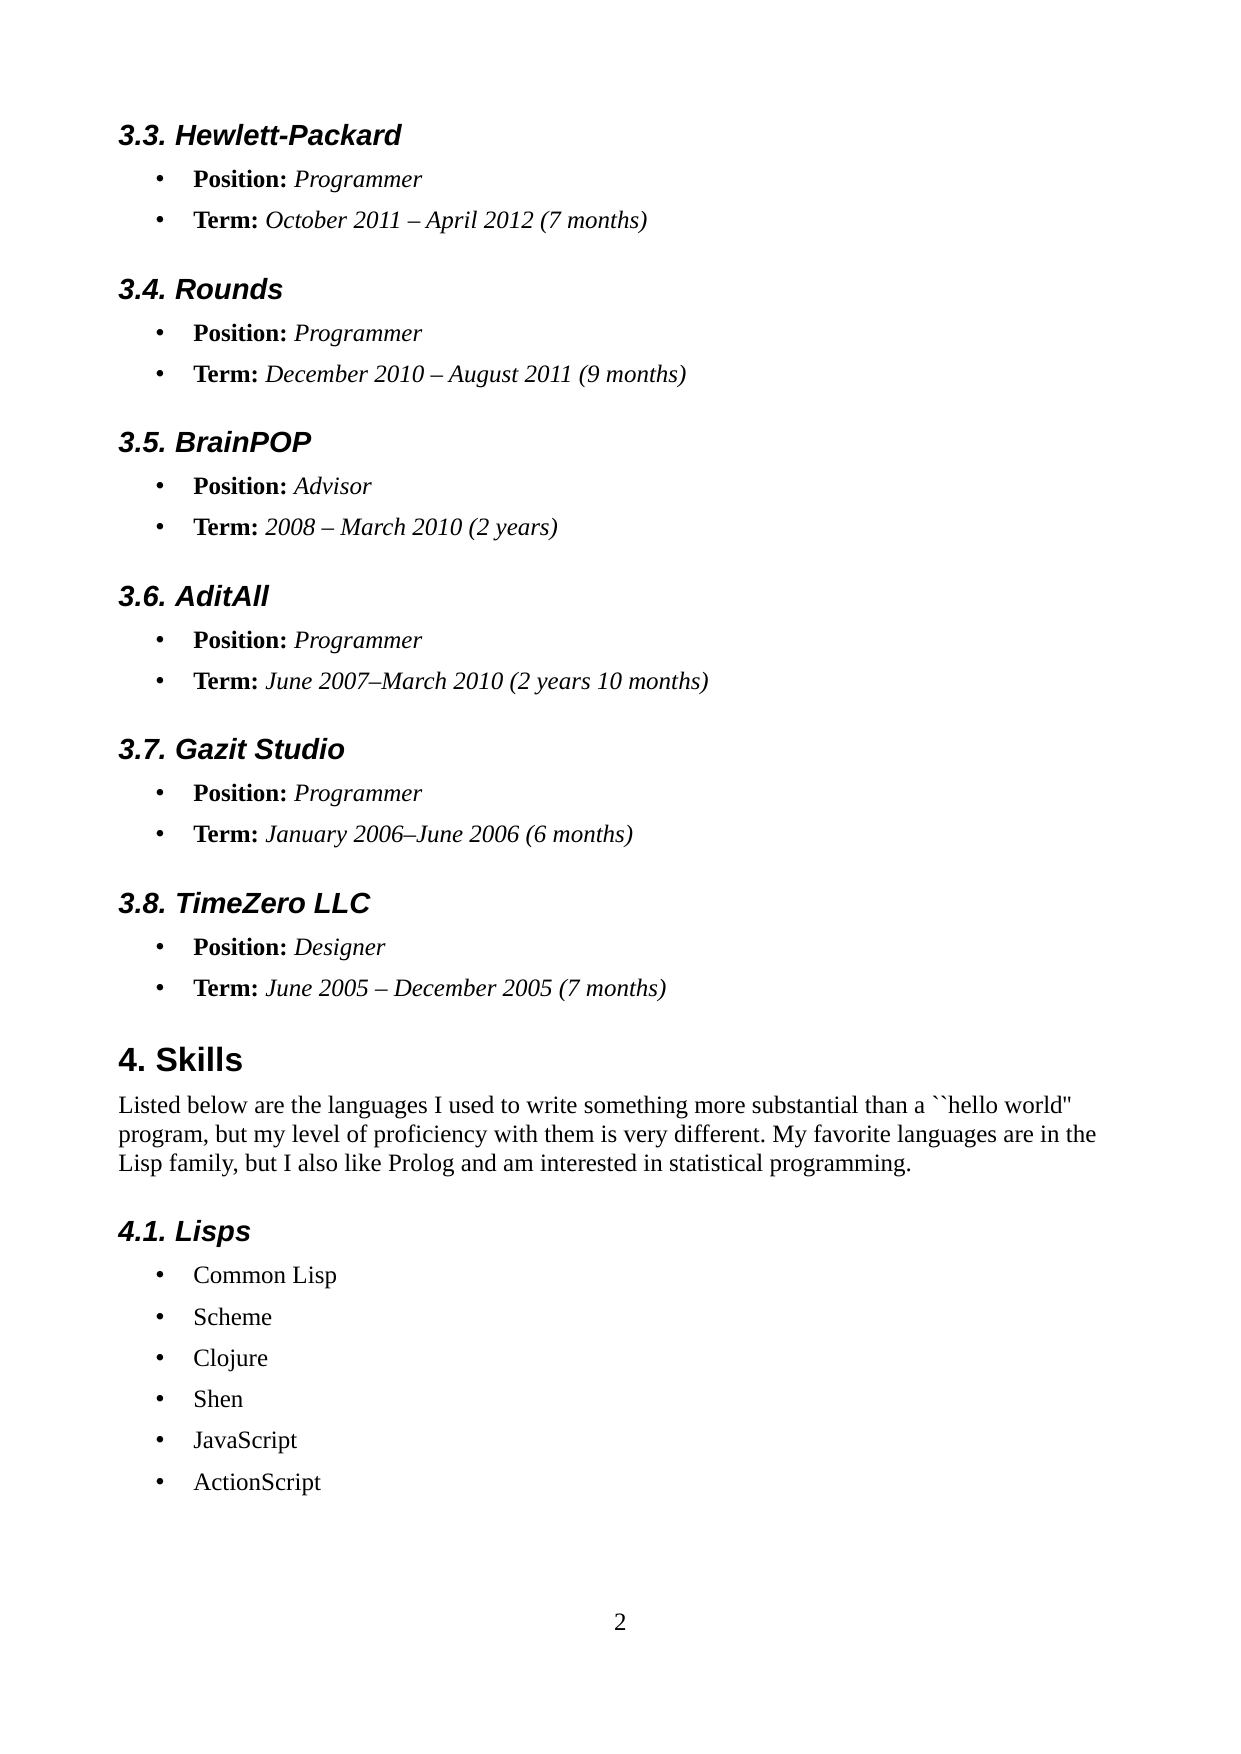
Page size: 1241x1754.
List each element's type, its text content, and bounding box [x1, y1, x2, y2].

subtitle BrainPOP [118, 425, 1122, 459]
list Term: December 2010 – August 2011 (9 months) [156, 359, 1122, 388]
subtitle Rounds [118, 272, 1122, 305]
list Term: June 2007–March 2010 (2 years 10 months) [156, 666, 1122, 695]
subtitle Lisps [118, 1214, 1122, 1248]
subtitle AditAll [118, 579, 1122, 612]
list JavaScript [156, 1425, 1122, 1454]
list Scheme [156, 1302, 1122, 1330]
subtitle Hewlett-Packard [118, 118, 1122, 152]
list Clojure [156, 1343, 1122, 1372]
list Position: Advisor [156, 471, 1122, 500]
list Common Lisp [156, 1260, 1122, 1289]
list ActionScript [156, 1467, 1122, 1495]
subtitle Gazit Studio [118, 732, 1122, 766]
text Listed below are the languages I used to write something more substantial than a ``hello world'' program, but my level of proficiency with them is very different. My favorite languages are in the Lisp family, but I also like Prolog and am interested in statistical programming. [118, 1091, 1122, 1177]
list Term: January 2006–June 2006 (6 months) [156, 819, 1122, 848]
list Position: Designer [156, 932, 1122, 961]
list Term: June 2005 – December 2005 (7 months) [156, 973, 1122, 1002]
list Position: Programmer [156, 164, 1122, 193]
list Shen [156, 1384, 1122, 1413]
list Position: Programmer [156, 625, 1122, 653]
list Term: 2008 – March 2010 (2 years) [156, 512, 1122, 541]
list Term: October 2011 – April 2012 (7 months) [156, 205, 1122, 234]
subtitle TimeZero LLC [118, 886, 1122, 919]
list Position: Programmer [156, 318, 1122, 346]
subtitle Skills [118, 1039, 1122, 1078]
list Position: Programmer [156, 778, 1122, 807]
